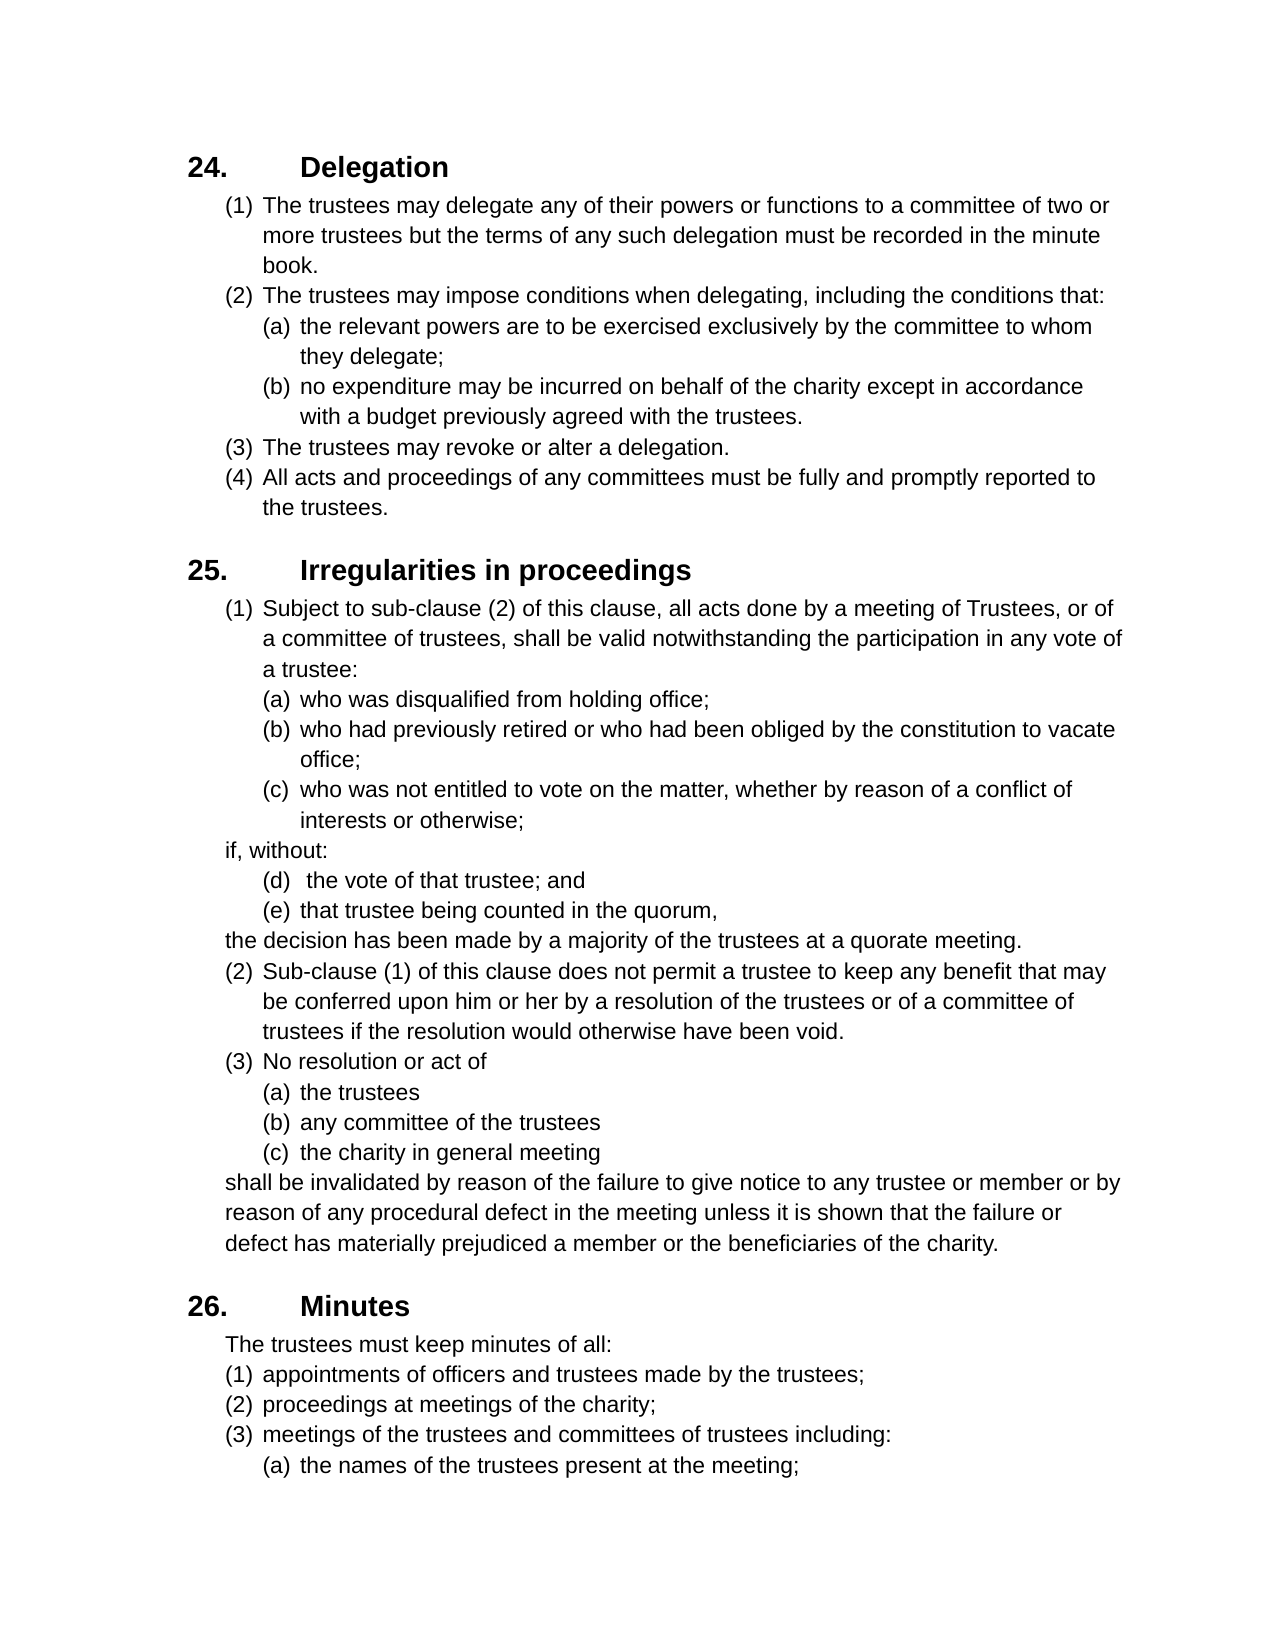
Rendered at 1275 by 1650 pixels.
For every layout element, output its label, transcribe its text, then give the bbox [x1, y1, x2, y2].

list No resolution or act of [225, 1048, 1125, 1075]
subtitle Minutes [187, 1289, 1125, 1322]
list The trustees may impose conditions when delegating, including the conditions that: [225, 282, 1125, 309]
list The trustees may delegate any of their powers or functions to a committee of two or more trustees but the terms of any such delegation must be recorded in the minute book. [225, 192, 1125, 279]
list who was not entitled to vote on the matter, whether by reason of a conflict of interests or otherwise; [262, 776, 1125, 833]
list The trustees may revoke or alter a delegation. [225, 433, 1125, 460]
list meetings of the trustees and committees of trustees including: [225, 1421, 1125, 1448]
list that trustee being counted in the quorum, [262, 897, 1125, 924]
subtitle Irregularities in proceedings [187, 553, 1125, 587]
list the charity in general meeting [262, 1139, 1125, 1165]
list proceedings at meetings of the charity; [225, 1391, 1125, 1418]
list the relevant powers are to be exercised exclusively by the committee to whom they delegate; [262, 313, 1125, 369]
list who had previously retired or who had been obliged by the constitution to vacate office; [262, 716, 1125, 773]
list Subject to sub-clause (2) of this clause, all acts done by a meeting of Trustees, or of a committee of trustees, shall be valid notwithstanding the participation in any vote of a trustee: [225, 595, 1125, 682]
subtitle Delegation [187, 150, 1125, 183]
list the vote of that trustee; and [262, 867, 1125, 893]
list who was disqualified from holding office; [262, 686, 1125, 712]
list the names of the trustees present at the meeting; [262, 1452, 1125, 1478]
text shall be invalidated by reason of the failure to give notice to any trustee or member or by reason of any procedural defect in the meeting unless it is shown that the failure or defect has materially prejudiced a member or the beneficiaries of the charity. [225, 1169, 1125, 1256]
text The trustees must keep minutes of all: [225, 1331, 1125, 1357]
text the decision has been made by a majority of the trustees at a quorate meeting. [225, 927, 1125, 954]
list the trustees [262, 1078, 1125, 1105]
list any committee of the trustees [262, 1109, 1125, 1135]
list appointments of officers and trustees made by the trustees; [225, 1361, 1125, 1387]
list Sub-clause (1) of this clause does not permit a trustee to keep any benefit that may be conferred upon him or her by a resolution of the trustees or of a committee of trustees if the resolution would otherwise have been void. [225, 958, 1125, 1044]
list All acts and proceedings of any committees must be fully and promptly reported to the trustees. [225, 464, 1125, 520]
list no expenditure may be incurred on behalf of the charity except in accordance with a budget previously agreed with the trustees. [262, 373, 1125, 430]
text if, without: [225, 837, 1125, 863]
